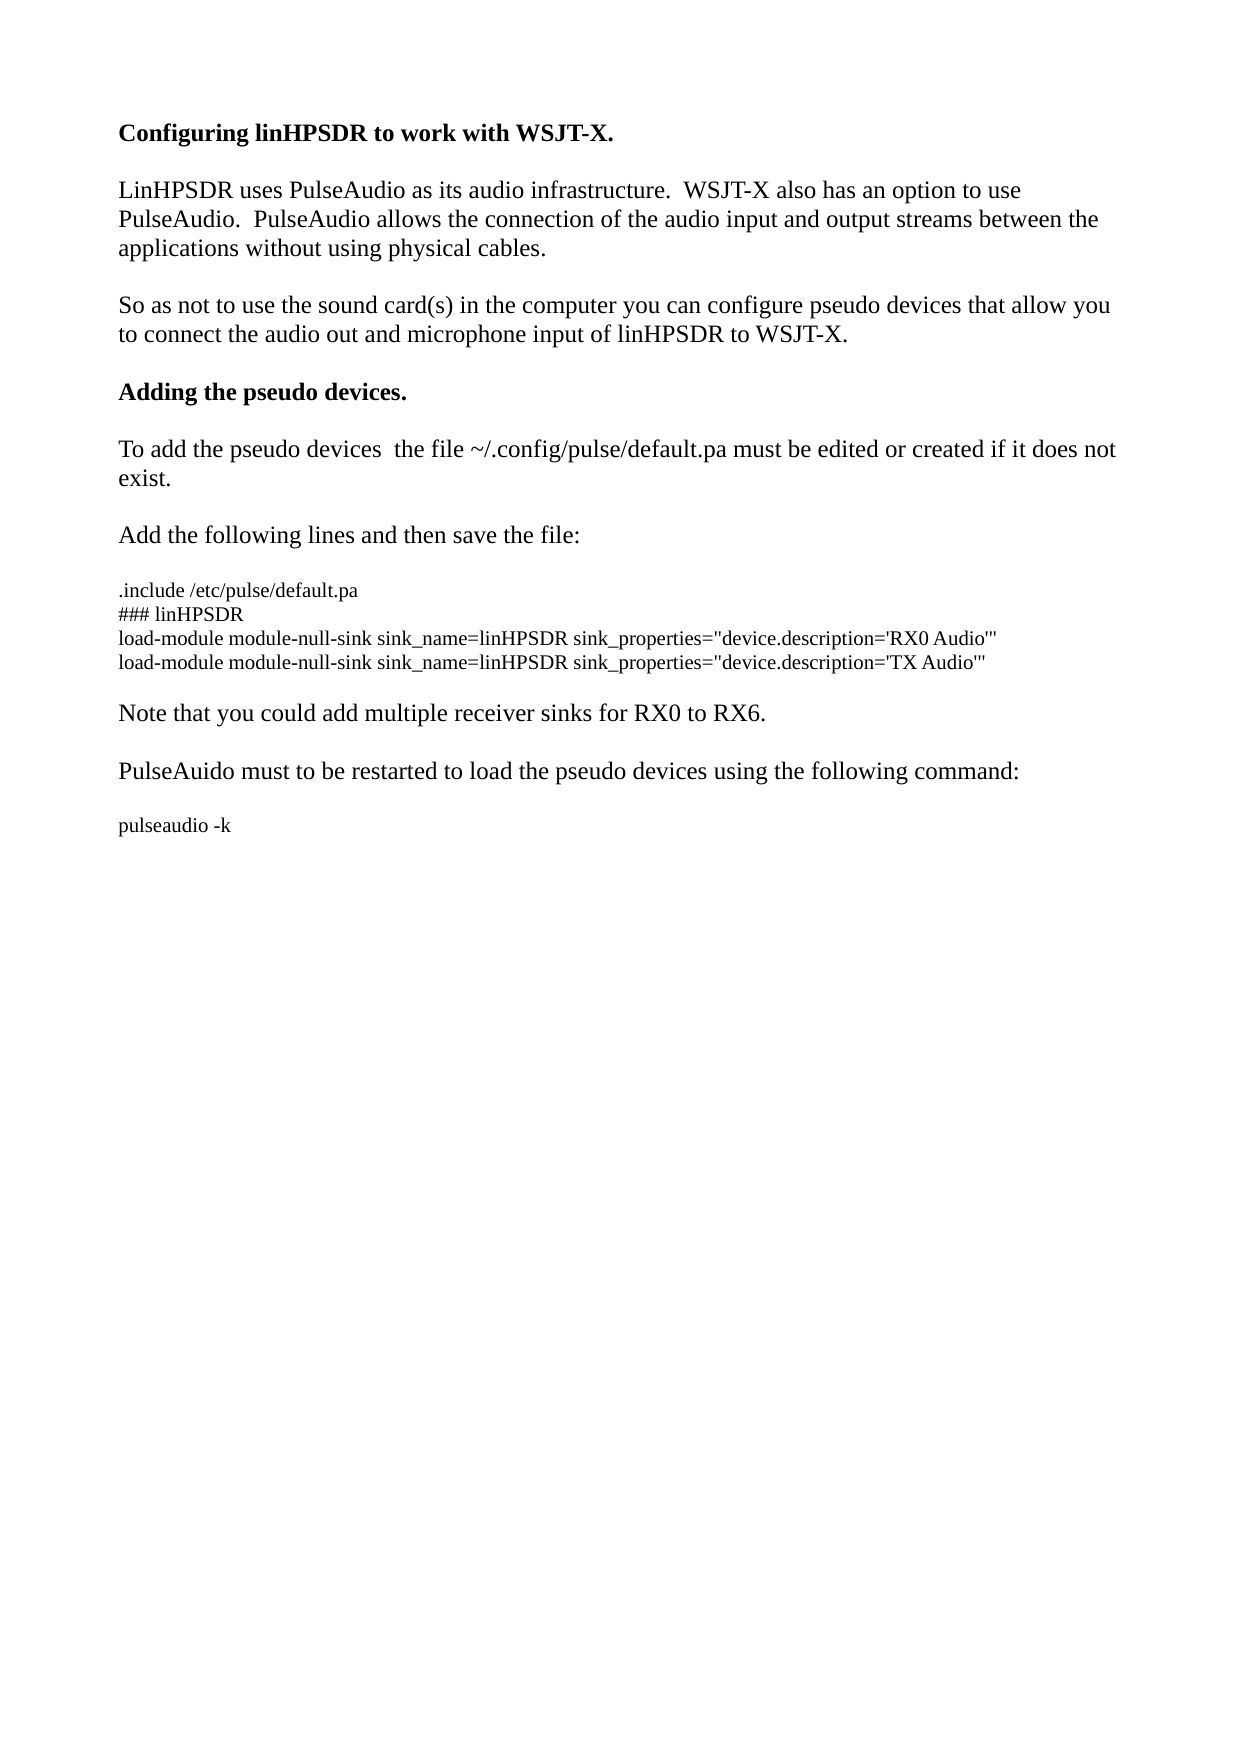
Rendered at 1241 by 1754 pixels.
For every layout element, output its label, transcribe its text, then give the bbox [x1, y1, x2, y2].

text load-module module-null-sink sink_name=linHPSDR sink_properties="device.description='RX0 Audio'" [118, 626, 1122, 650]
text Note that you could add multiple receiver sinks for RX0 to RX6. [118, 698, 1122, 727]
text Configuring linHPSDR to work with WSJT-X. [118, 118, 1122, 147]
text LinHPSDR uses PulseAudio as its audio infrastructure. WSJT-X also has an option to use PulseAudio. PulseAudio allows the connection of the audio input and output streams between the applications without using physical cables. [118, 176, 1122, 262]
text ### linHPSDR [118, 602, 1122, 626]
text load-module module-null-sink sink_name=linHPSDR sink_properties="device.description='TX Audio'" [118, 650, 1122, 674]
text PulseAuido must to be restarted to load the pseudo devices using the following command: [118, 756, 1122, 785]
text .include /etc/pulse/default.pa [118, 578, 1122, 602]
text pulseaudio -k [118, 813, 1122, 837]
text Adding the pseudo devices. [118, 377, 1122, 406]
text To add the pseudo devices the file ~/.config/pulse/default.pa must be edited or created if it does not exist. [118, 434, 1122, 492]
text So as not to use the sound card(s) in the computer you can configure pseudo devices that allow you to connect the audio out and microphone input of linHPSDR to WSJT-X. [118, 291, 1122, 348]
text Add the following lines and then save the file: [118, 521, 1122, 549]
